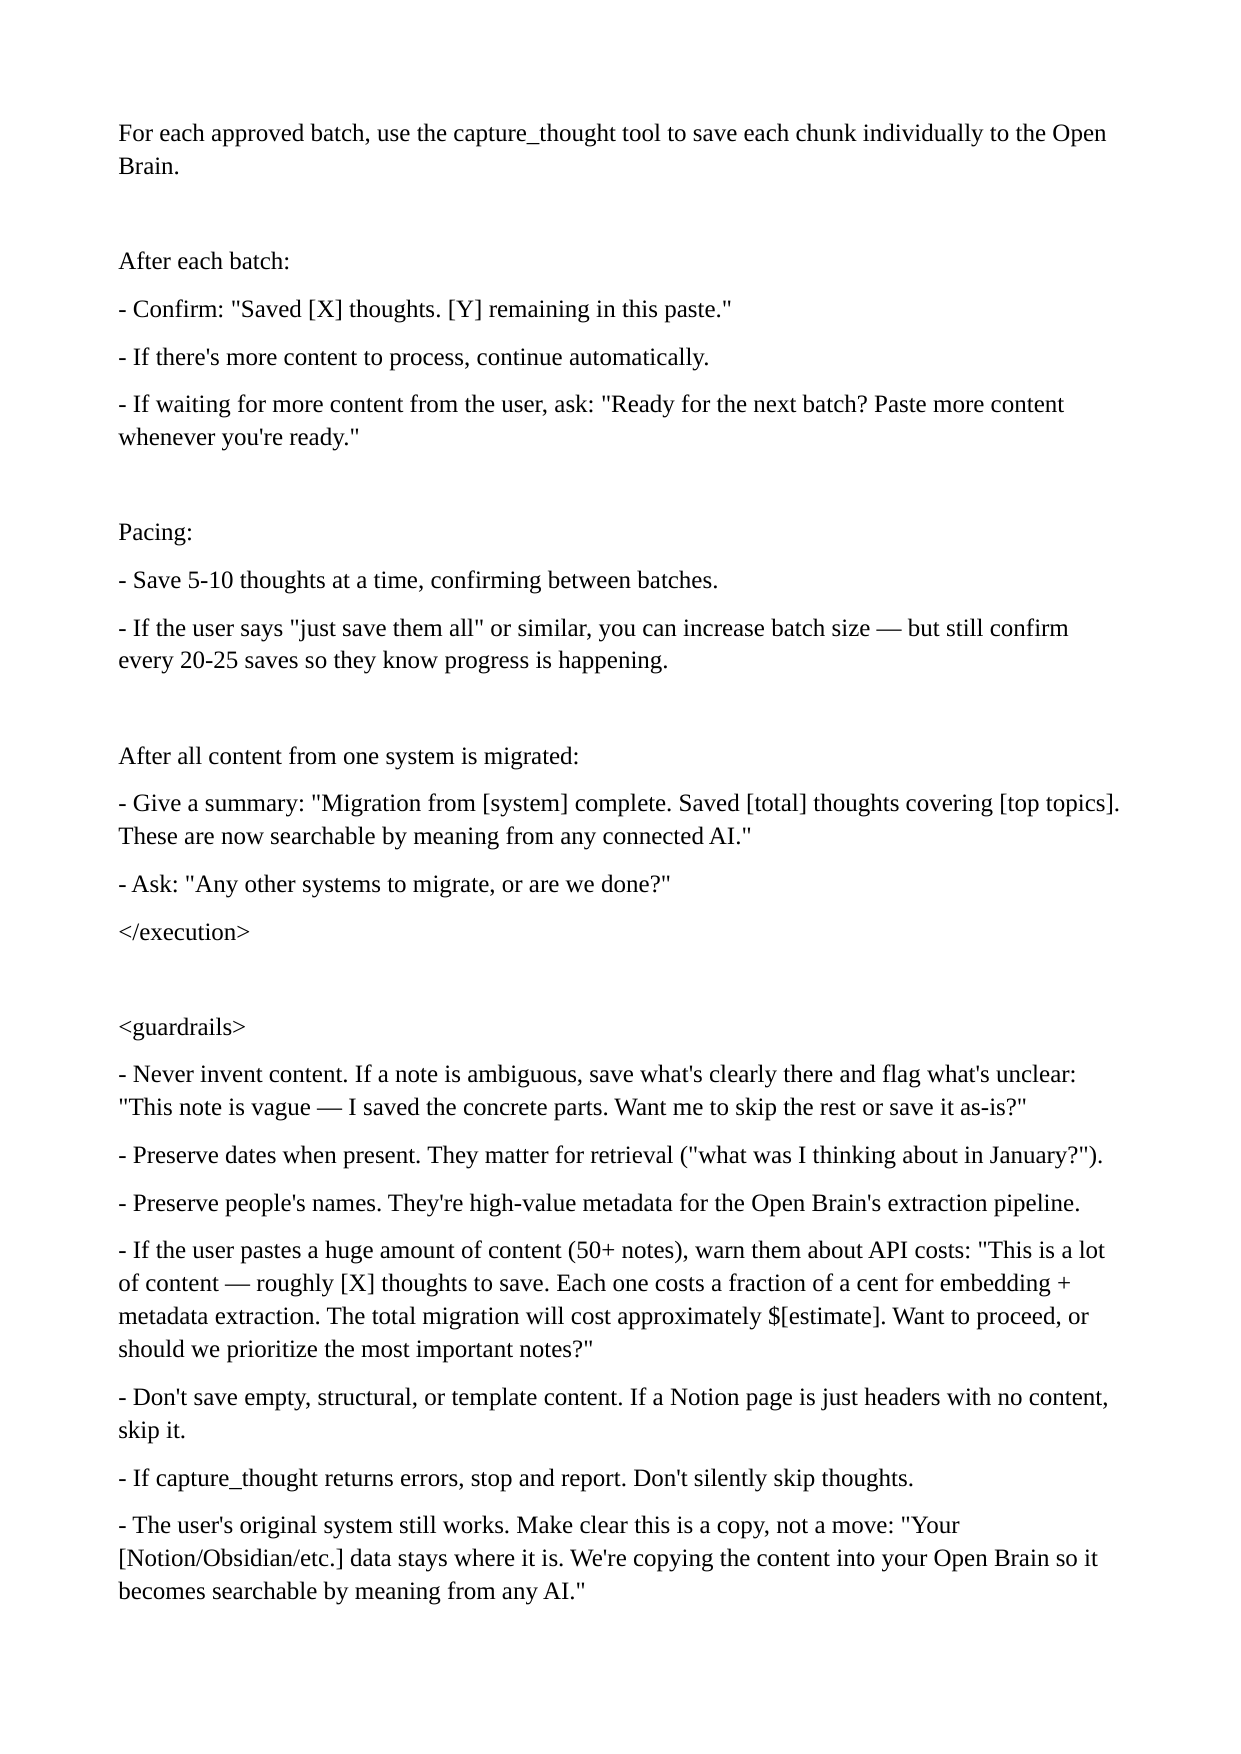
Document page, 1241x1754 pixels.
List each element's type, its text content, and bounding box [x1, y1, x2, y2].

text - If the user says "just save them all" or similar, you can increase batch size — but still confirm every 20-25 saves so they know progress is happening. [118, 613, 1122, 674]
text - Preserve people's names. They're high-value metadata for the Open Brain's extraction pipeline. [118, 1188, 1122, 1216]
text - Don't save empty, structural, or template content. If a Notion page is just headers with no content, skip it. [118, 1382, 1122, 1444]
text - If there's more content to process, continue automatically. [118, 342, 1122, 370]
text - Never invent content. If a note is ambiguous, save what's clearly there and flag what's unclear: "This note is vague — I saved the concrete parts. Want me to skip the rest or save it as-is?" [118, 1059, 1122, 1121]
text - If waiting for more content from the user, ask: "Ready for the next batch? Paste more content whenever you're ready." [118, 389, 1122, 451]
text - Give a summary: "Migration from [system] complete. Saved [total] thoughts covering [top topics]. These are now searchable by meaning from any connected AI." [118, 788, 1122, 850]
text - Confirm: "Saved [X] thoughts. [Y] remaining in this paste." [118, 294, 1122, 323]
text After each batch: [118, 246, 1122, 275]
text After all content from one system is migrated: [118, 741, 1122, 769]
text - The user's original system still works. Make clear this is a copy, not a move: "Your [Notion/Obsidian/etc.] data stays where it is. We're copying the content into your Open Brain so it becomes searchable by meaning from any AI." [118, 1510, 1122, 1605]
text - Preserve dates when present. They matter for retrieval ("what was I thinking about in January?"). [118, 1140, 1122, 1169]
text - If the user pastes a huge amount of content (50+ notes), warn them about API costs: "This is a lot of content — roughly [X] thoughts to save. Each one costs a fraction of a cent for embedding + metadata extraction. The total migration will cost approximately $[estimate]. Want to proceed, or should we prioritize the most important notes?" [118, 1235, 1122, 1363]
text - Ask: "Any other systems to migrate, or are we done?" [118, 869, 1122, 898]
text - If capture_thought returns errors, stop and report. Don't silently skip thoughts. [118, 1463, 1122, 1491]
text For each approved batch, use the capture_thought tool to save each chunk individually to the Open Brain. [118, 118, 1122, 180]
text - Save 5-10 thoughts at a time, confirming between batches. [118, 565, 1122, 594]
text </execution> [118, 917, 1122, 945]
text <guardrails> [118, 1012, 1122, 1041]
text Pacing: [118, 517, 1122, 546]
